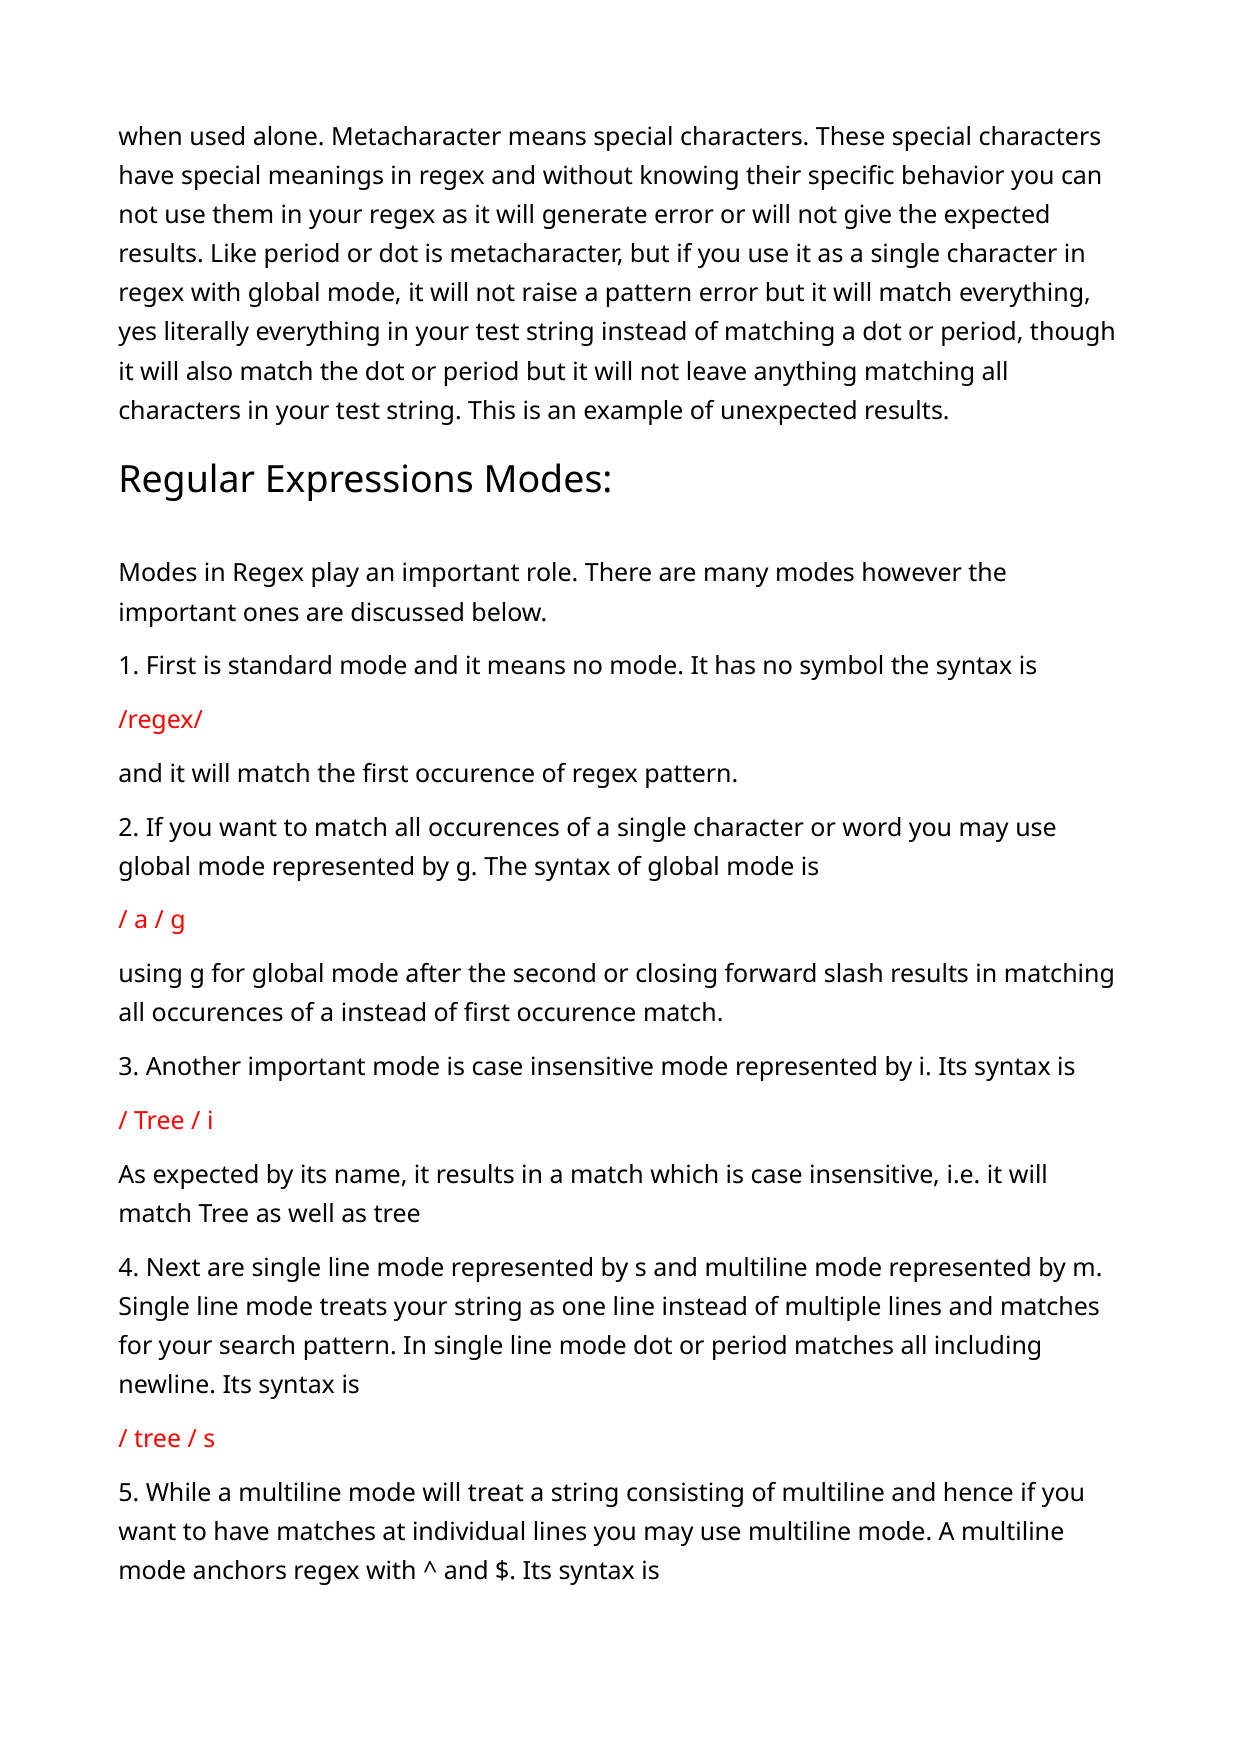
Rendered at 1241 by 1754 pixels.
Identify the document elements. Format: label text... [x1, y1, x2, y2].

text and it will match the first occurence of regex pattern. [118, 755, 1122, 789]
text Modes in Regex play an important role. There are many modes however the important ones are discussed below. [118, 516, 1122, 628]
text As expected by its name, it results in a match which is case insensitive, i.e. it will match Tree as well as tree [118, 1156, 1122, 1229]
text /regex/ [118, 702, 1122, 736]
text 2. If you want to match all occurences of a single character or word you may use global mode represented by g. The syntax of global mode is [118, 809, 1122, 882]
text when used alone. Metacharacter means special characters. These special characters have special meanings in regex and without knowing their specific behavior you can not use them in your regex as it will generate error or will not give the expected results. Like period or dot is metacharacter, but if you use it as a single character in regex with global mode, it will not raise a pattern error but it will match everything, yes literally everything in your test string instead of matching a dot or period, though it will also match the dot or period but it will not leave anything matching all characters in your test string. This is an example of unexpected results. [118, 118, 1122, 426]
text 1. First is standard mode and it means no mode. It has no symbol the syntax is [118, 648, 1122, 682]
text / tree / s [118, 1420, 1122, 1454]
text / Tree / i [118, 1102, 1122, 1137]
subtitle Regular Expressions Modes: [118, 452, 1122, 503]
text / a / g [118, 902, 1122, 936]
text using g for global mode after the second or closing forward slash results in matching all occurences of a instead of first occurence match. [118, 956, 1122, 1029]
text 5. While a multiline mode will treat a string consisting of multiline and hence if you want to have matches at individual lines you may use multiline mode. A multiline mode anchors regex with ^ and $. Its syntax is [118, 1474, 1122, 1587]
text 3. Another important mode is case insensitive mode represented by i. Its syntax is [118, 1049, 1122, 1083]
text 4. Next are single line mode represented by s and multiline mode represented by m. Single line mode treats your string as one line instead of multiple lines and matches for your search pattern. In single line mode dot or period matches all including newline. Its syntax is [118, 1249, 1122, 1401]
